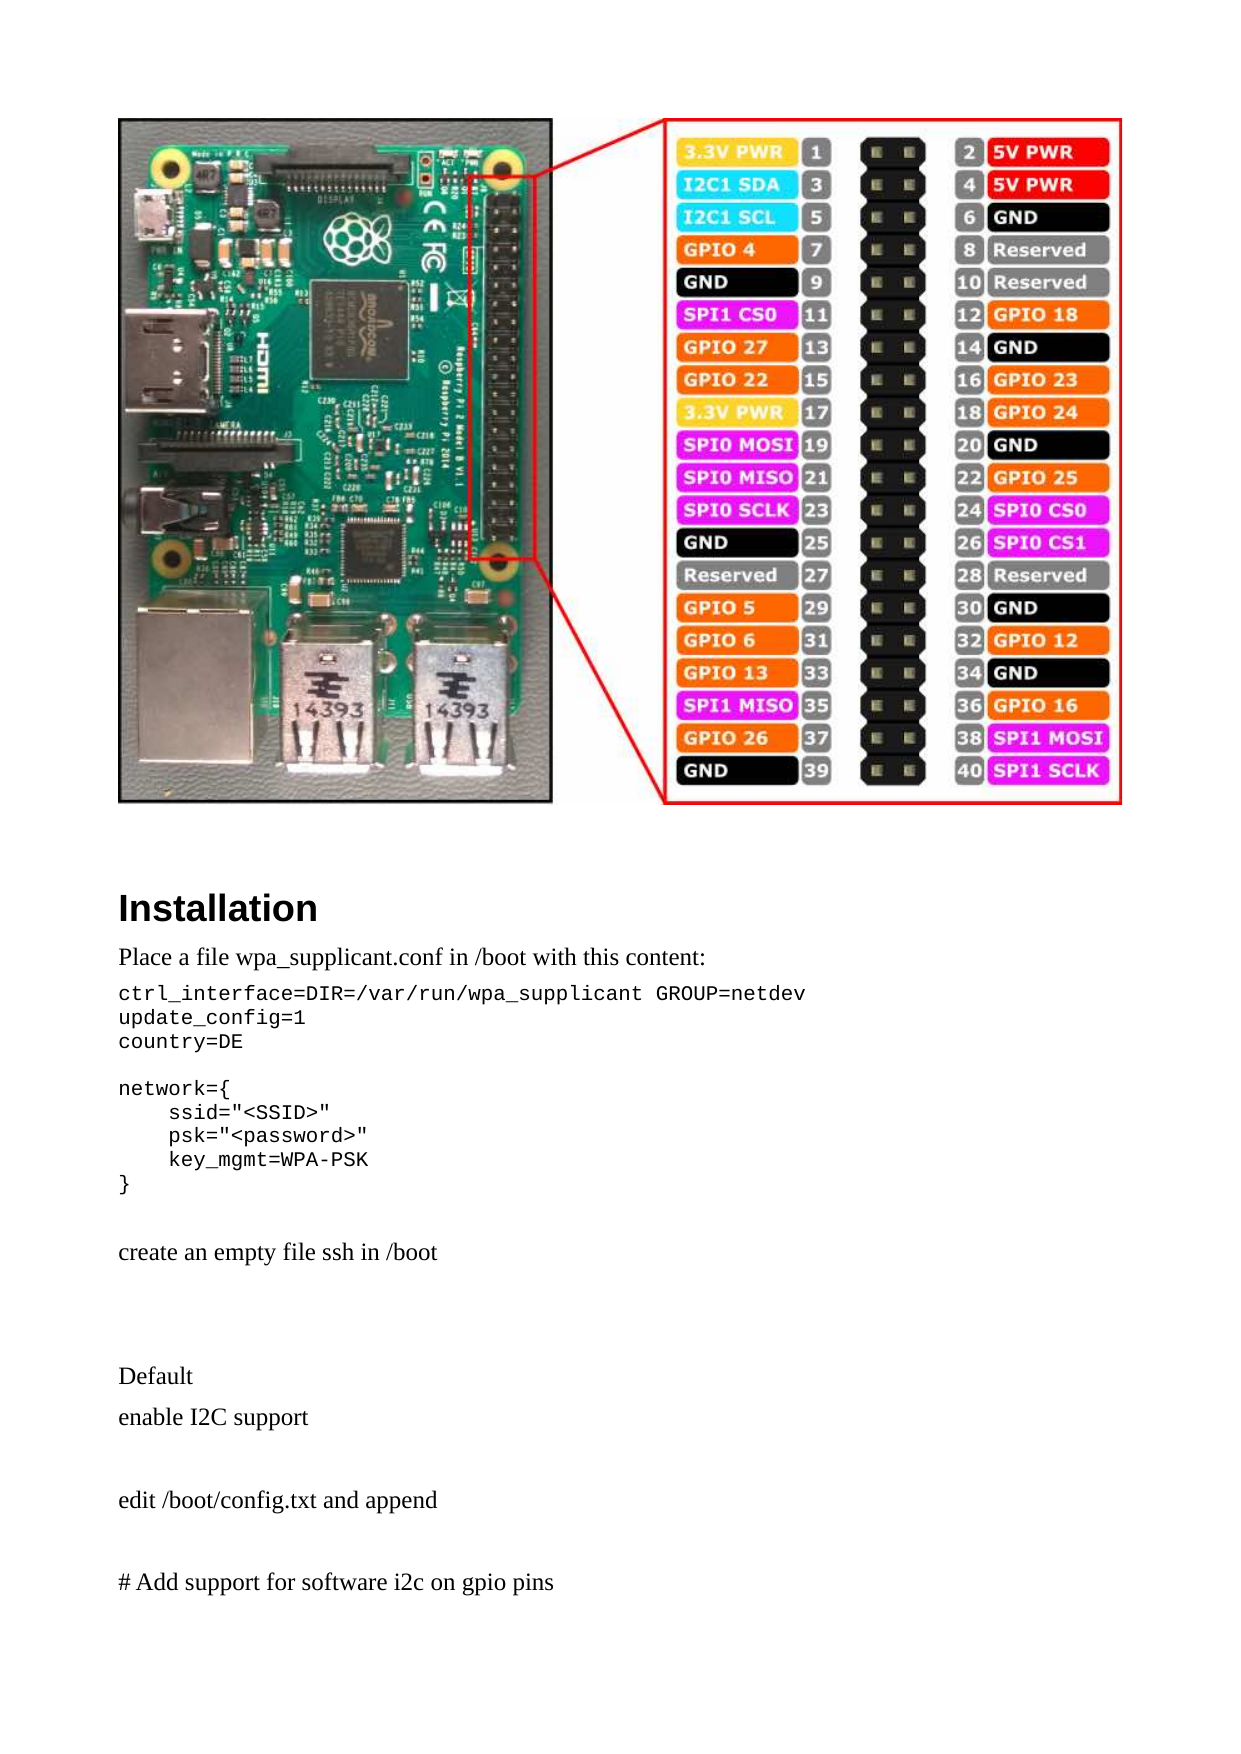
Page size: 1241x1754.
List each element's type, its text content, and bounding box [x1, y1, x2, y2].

text ctrl_interface=DIR=/var/run/wpa_supplicant GROUP=netdev update_config=1 country=DE network={ ssid="<SSID>" psk="<password>" key_mgmt=WPA-PSK } [118, 983, 1122, 1225]
subtitle Installation [118, 886, 1122, 930]
text Place a file wpa_supplicant.conf in /boot with this content: [118, 942, 1122, 971]
text # Add support for software i2c on gpio pins [118, 1567, 1122, 1596]
picture [118, 118, 1123, 805]
text Default [118, 1361, 1122, 1390]
text enable I2C support [118, 1402, 1122, 1431]
text create an empty file ssh in /boot [118, 1237, 1122, 1266]
text edit /boot/config.txt and append [118, 1485, 1122, 1514]
